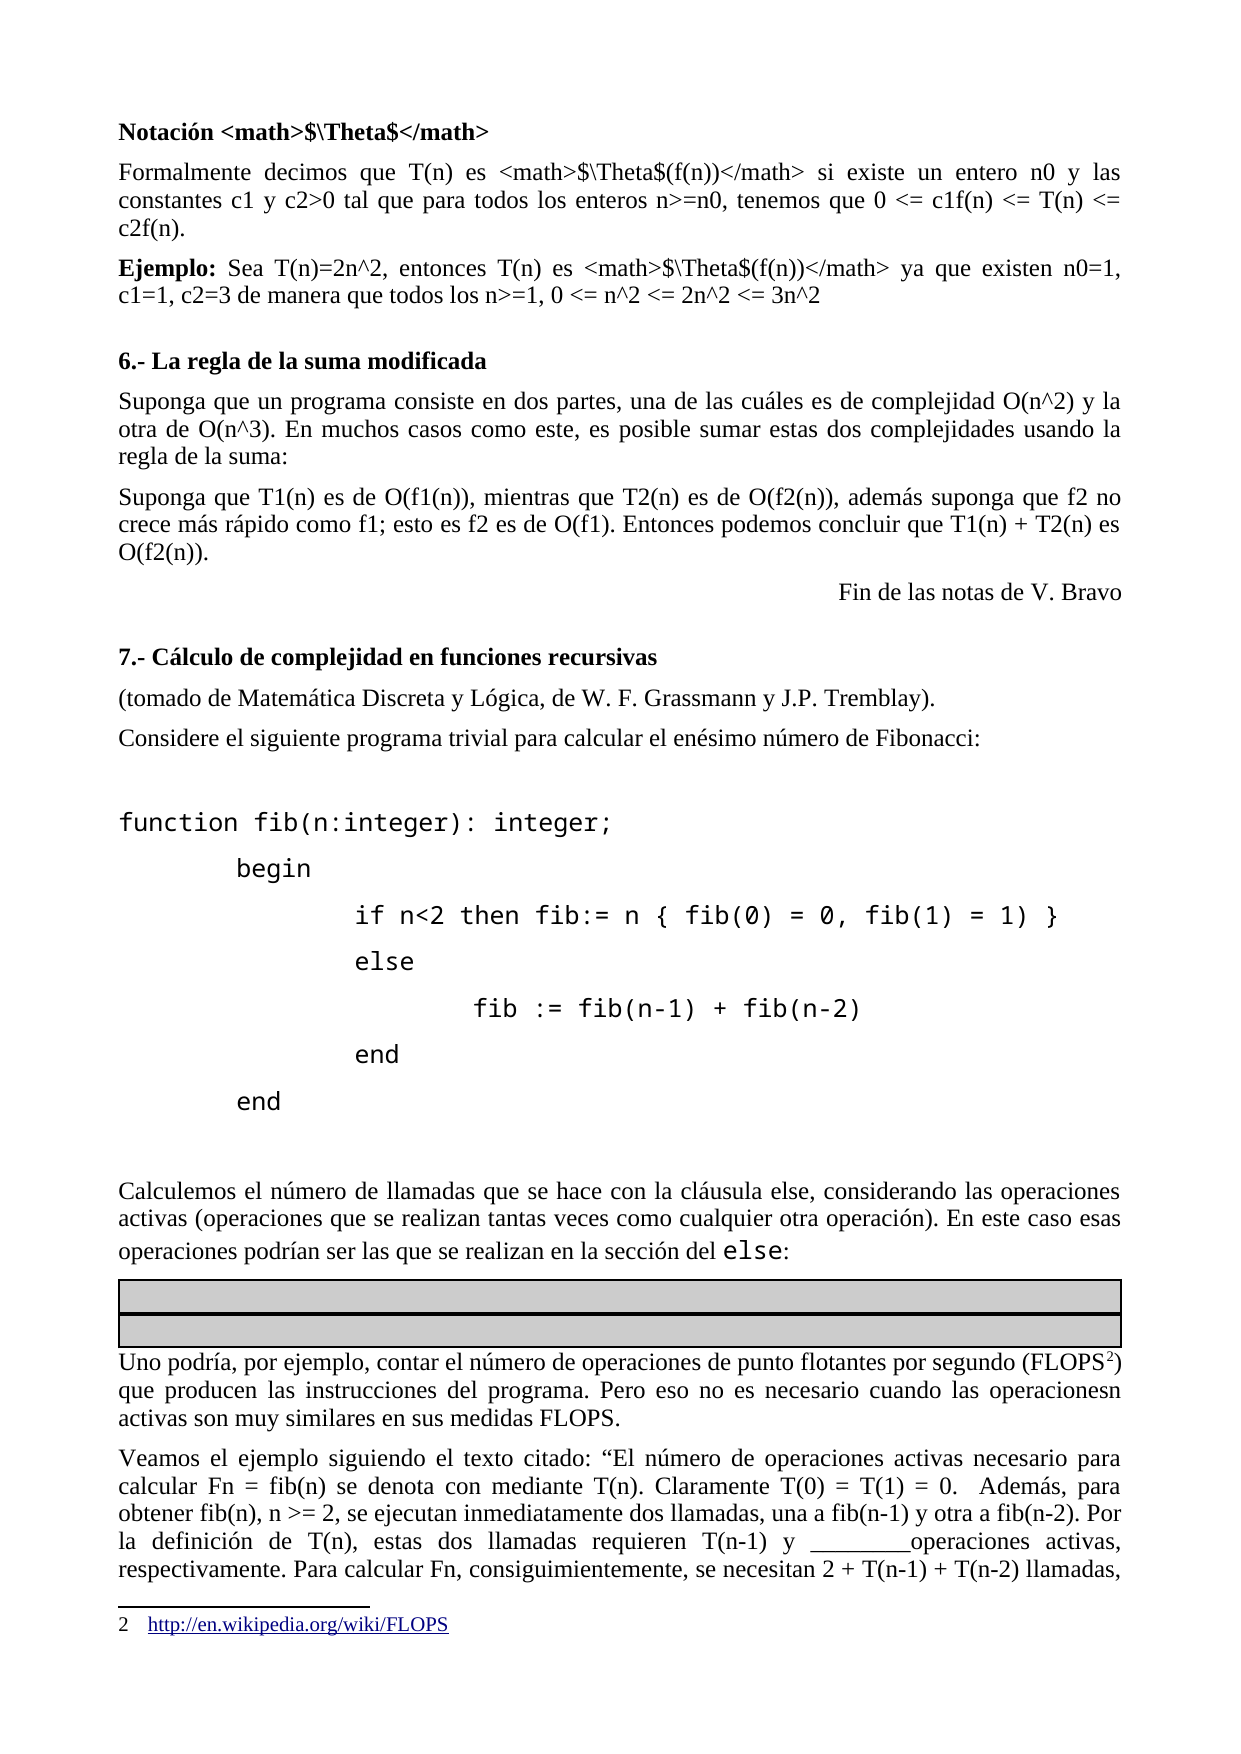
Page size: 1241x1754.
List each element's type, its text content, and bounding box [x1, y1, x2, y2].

text Considere el siguiente programa trivial para calcular el enésimo número de Fibonacci: [118, 724, 1122, 752]
text fib := fib(n-1) + fib(n-2) [118, 991, 1122, 1025]
text begin [118, 851, 1122, 885]
text Formalmente decimos que T(n) es <math>$\Theta$(f(n))</math> si existe un entero n0 y las constantes c1 y c2>0 tal que para todos los enteros n>=n0, tenemos que 0 <= c1f(n) <= T(n) <= c2f(n). [118, 158, 1122, 241]
text if n<2 then fib:= n { fib(0) = 0, fib(1) = 1) } [118, 897, 1122, 932]
text http://en.wikipedia.org/wiki/FLOPS [118, 1613, 1122, 1636]
subtitle Notación <math>$\Theta$</math> [118, 118, 1122, 146]
text function fib(n:integer): integer; [118, 804, 1122, 838]
text Fin de las notas de V. Bravo [118, 578, 1122, 606]
text Uno podría, por ejemplo, contar el número de operaciones de punto flotantes por segundo (FLOPS) que producen las instrucciones del programa. Pero eso no es necesario cuando las operacionesn activas son muy similares en sus medidas FLOPS. [118, 1348, 1122, 1432]
subtitle 7.- Cálculo de complejidad en funciones recursivas [118, 643, 1122, 671]
text end [118, 1037, 1122, 1071]
text Suponga que T1(n) es de O(f1(n)), mientras que T2(n) es de O(f2(n)), además suponga que f2 no crece más rápido como f1; esto es f2 es de O(f1). Entonces podemos concluir que T1(n) + T2(n) es O(f2(n)). [118, 483, 1122, 566]
text Suponga que un programa consiste en dos partes, una de las cuáles es de complejidad O(n^2) y la otra de O(n^3). En muchos casos como este, es posible sumar estas dos complejidades usando la regla de la suma: [118, 387, 1122, 470]
text Calculemos el número de llamadas que se hace con la cláusula else, considerando las operaciones activas (operaciones que se realizan tantas veces como cualquier otra operación). En este caso esas operaciones podrían ser las que se realizan en la sección del else: [118, 1177, 1122, 1266]
text Ejemplo: Sea T(n)=2n^2, entonces T(n) es <math>$\Theta$(f(n))</math> ya que existen n0=1, c1=1, c2=3 de manera que todos los n>=1, 0 <= n^2 <= 2n^2 <= 3n^2 [118, 254, 1122, 309]
subtitle 6.- La regla de la suma modificada [118, 347, 1122, 374]
text else [118, 944, 1122, 978]
text end [118, 1084, 1122, 1118]
text (tomado de Matemática Discreta y Lógica, de W. F. Grassmann y J.P. Tremblay). [118, 684, 1122, 711]
text Veamos el ejemplo siguiendo el texto citado: “El número de operaciones activas necesario para calcular Fn = fib(n) se denota con mediante T(n). Claramente T(0) = T(1) = 0. Además, para obtener fib(n), n >= 2, se ejecutan inmediatamente dos llamadas, una a fib(n-1) y otra a fib(n-2). Por la definición de T(n), estas dos llamadas requieren T(n-1) y ________operaciones activas, respectivamente. Para calcular Fn, consiguimientemente, se necesitan 2 + T(n-1) + T(n-2) llamadas, [118, 1444, 1122, 1583]
